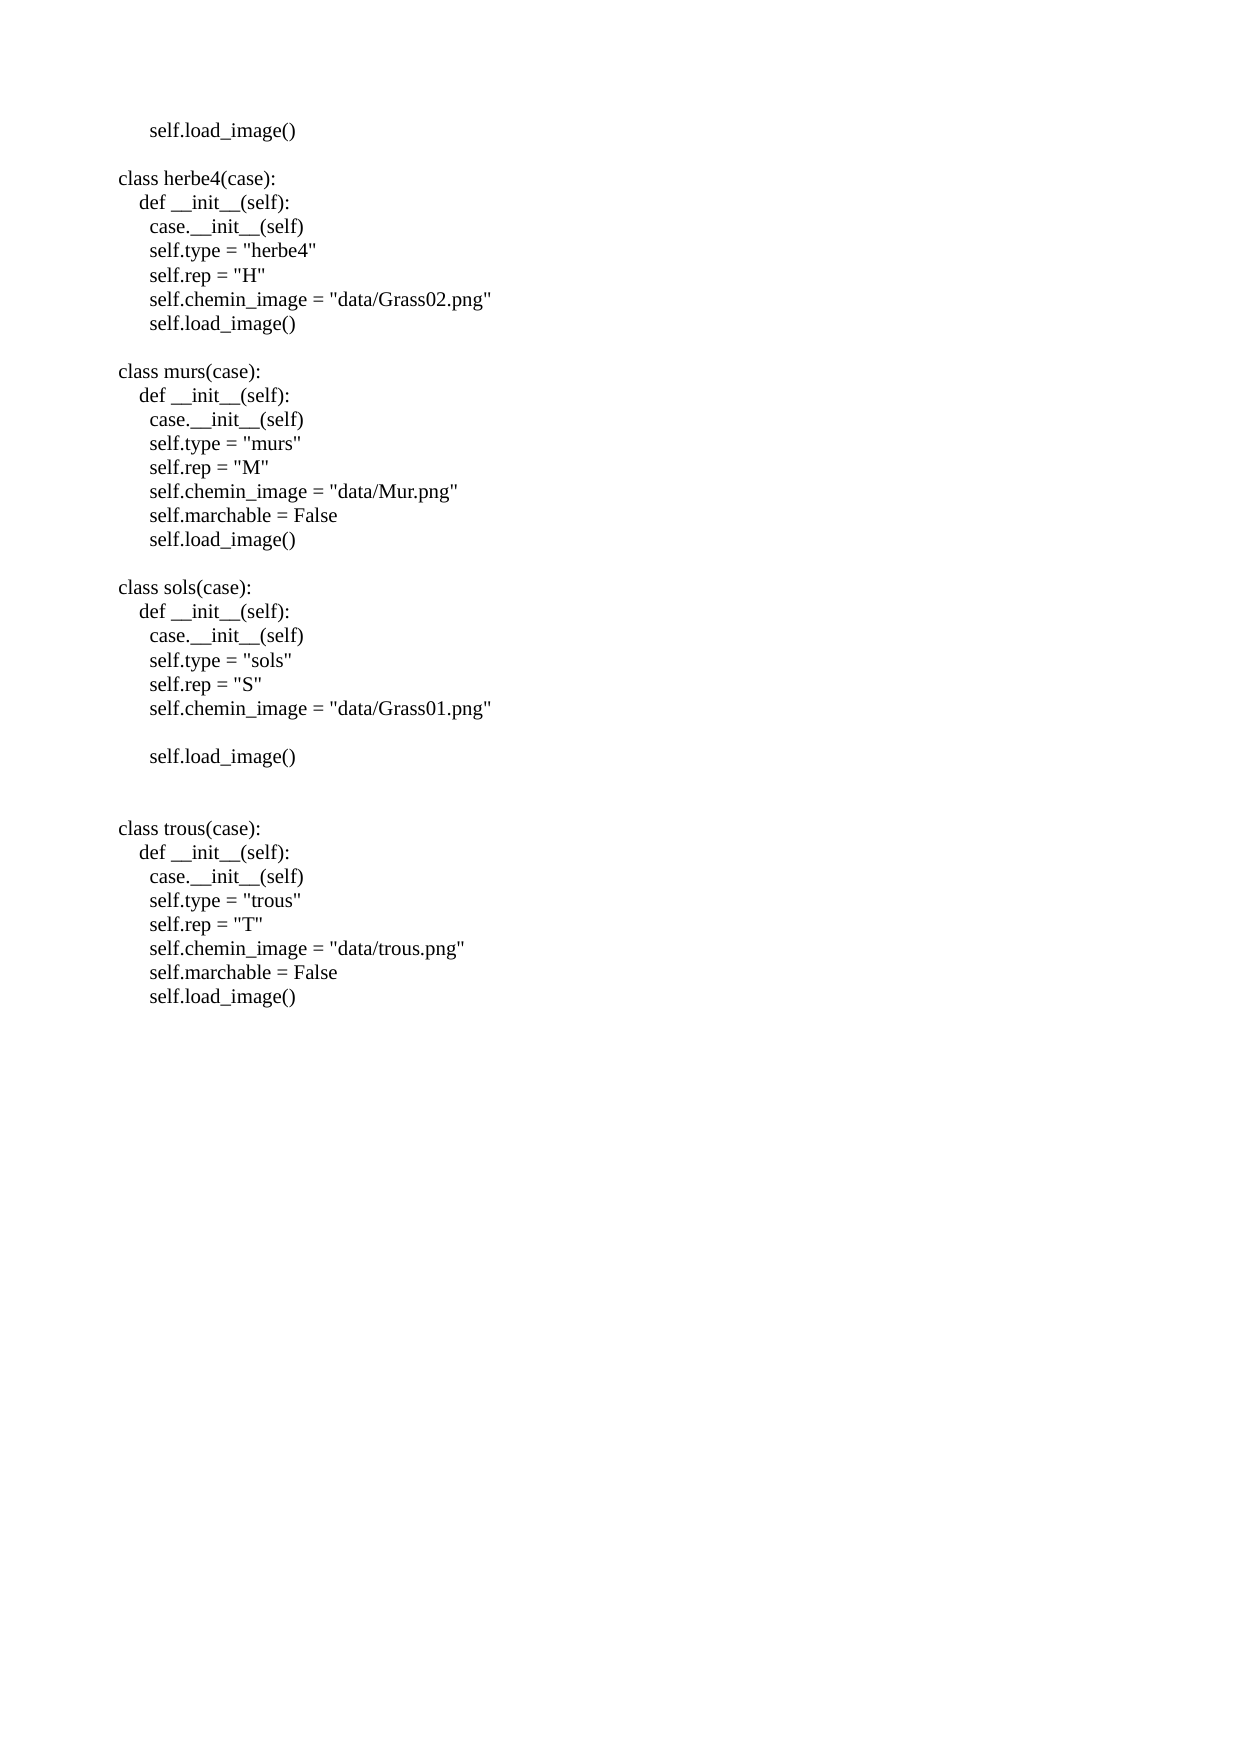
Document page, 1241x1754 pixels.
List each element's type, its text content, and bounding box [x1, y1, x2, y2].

text case.__init__(self) [118, 864, 1122, 888]
text case.__init__(self) [118, 623, 1122, 647]
text def __init__(self): [118, 840, 1122, 864]
text self.chemin_image = "data/trous.png" [118, 936, 1122, 960]
text self.chemin_image = "data/Grass02.png" [118, 287, 1122, 311]
text def __init__(self): [118, 383, 1122, 407]
text self.rep = "T" [118, 912, 1122, 936]
text self.load_image() [118, 984, 1122, 1008]
text case.__init__(self) [118, 214, 1122, 238]
text self.type = "trous" [118, 888, 1122, 912]
text self.chemin_image = "data/Mur.png" [118, 479, 1122, 503]
text class herbe4(case): [118, 166, 1122, 190]
text class sols(case): [118, 575, 1122, 599]
text self.type = "murs" [118, 431, 1122, 455]
text def __init__(self): [118, 190, 1122, 214]
text self.load_image() [118, 527, 1122, 551]
text self.load_image() [118, 744, 1122, 768]
text class murs(case): [118, 359, 1122, 383]
text self.rep = "H" [118, 262, 1122, 287]
text class trous(case): [118, 816, 1122, 840]
text self.rep = "M" [118, 455, 1122, 479]
text self.load_image() [118, 311, 1122, 335]
text self.load_image() [118, 118, 1122, 142]
text self.marchable = False [118, 960, 1122, 984]
text self.chemin_image = "data/Grass01.png" [118, 696, 1122, 720]
text self.type = "herbe4" [118, 238, 1122, 262]
text case.__init__(self) [118, 407, 1122, 431]
text self.rep = "S" [118, 672, 1122, 696]
text self.marchable = False [118, 503, 1122, 527]
text def __init__(self): [118, 599, 1122, 623]
text self.type = "sols" [118, 647, 1122, 672]
